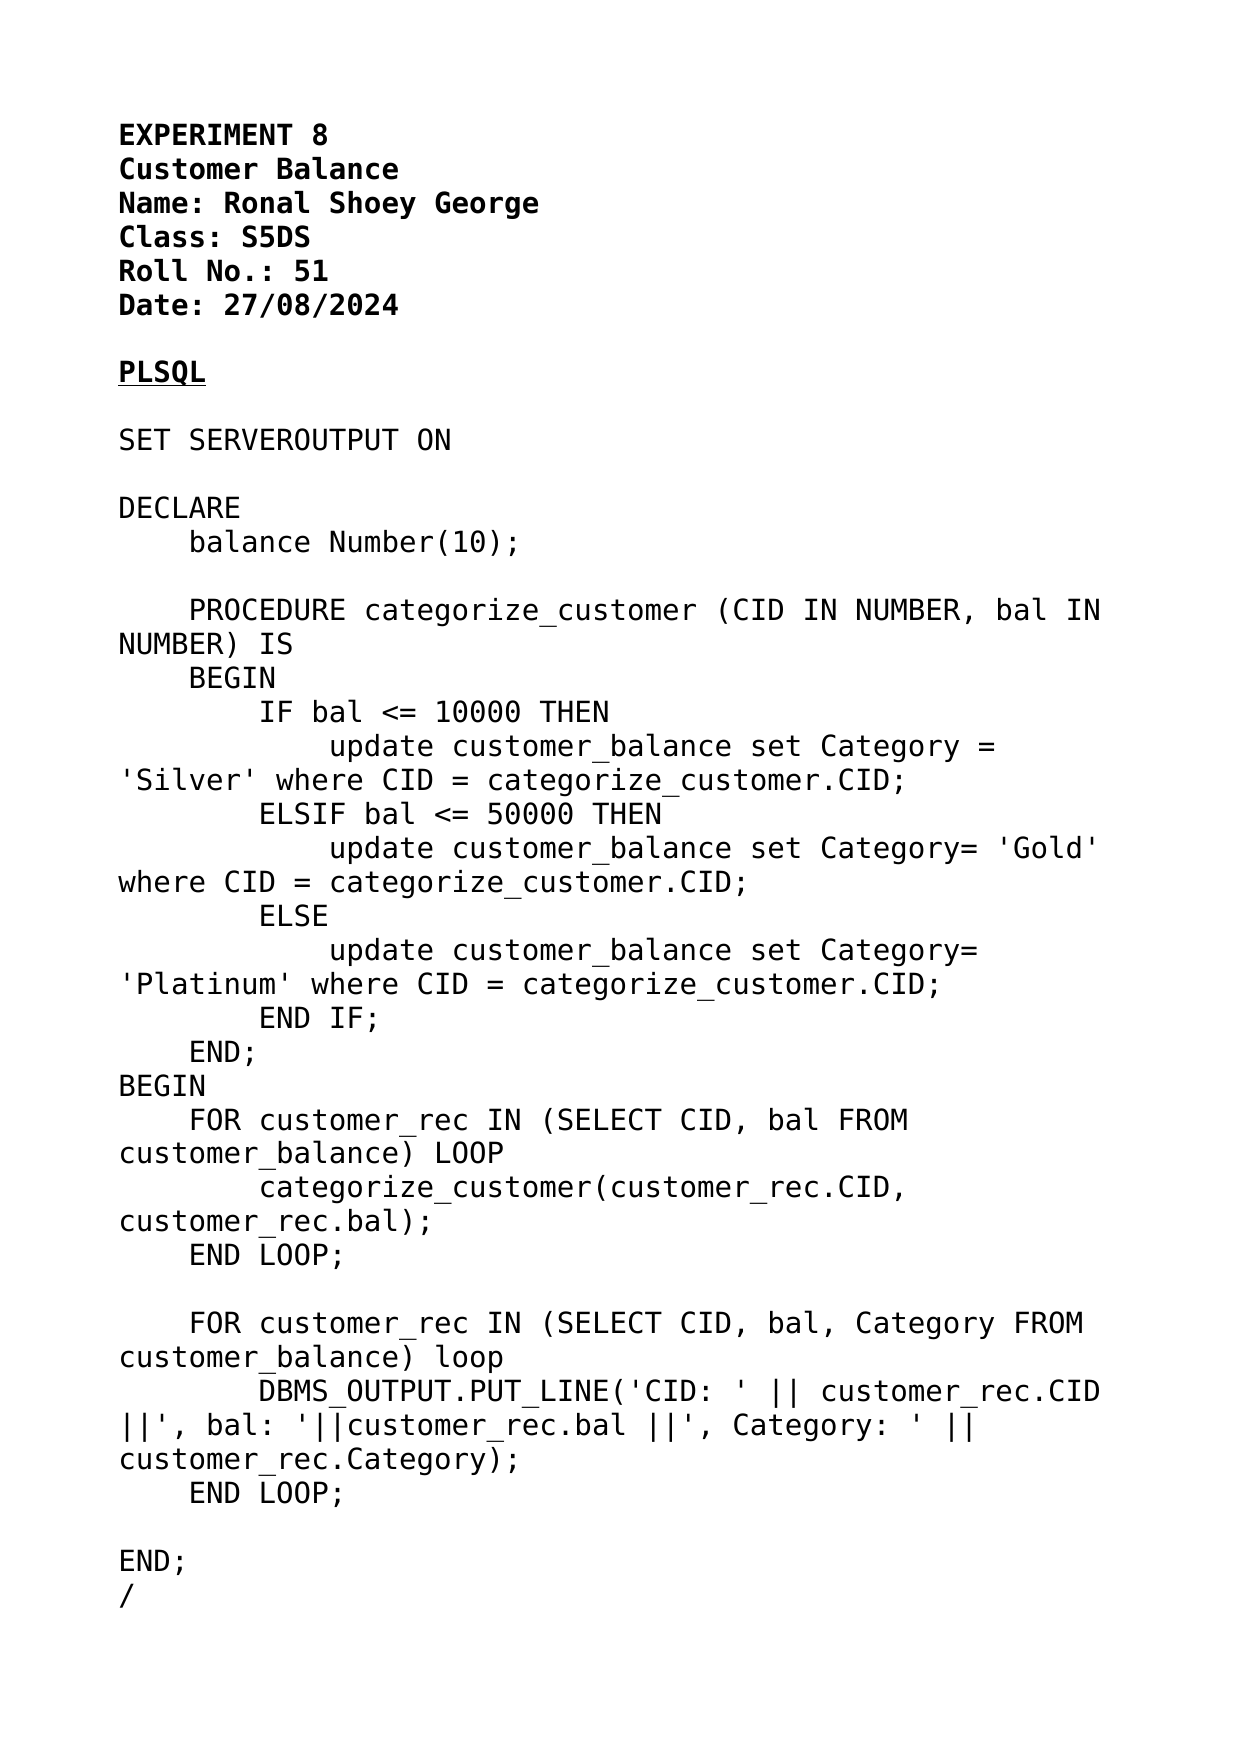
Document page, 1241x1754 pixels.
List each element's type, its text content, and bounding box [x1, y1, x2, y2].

text ELSE [118, 899, 1122, 933]
text FOR customer_rec IN (SELECT CID, bal FROM customer_balance) LOOP [118, 1103, 1122, 1171]
text BEGIN [118, 1069, 1122, 1103]
text balance Number(10); [118, 526, 1122, 559]
text PROCEDURE categorize_customer (CID IN NUMBER, bal IN NUMBER) IS [118, 593, 1122, 661]
text PLSQL [118, 356, 1122, 390]
text Roll No.: 51 [118, 254, 1122, 288]
text categorize_customer(customer_rec.CID, customer_rec.bal); [118, 1171, 1122, 1239]
text Date: 27/08/2024 [118, 288, 1122, 322]
text update customer_balance set Category= 'Gold' where CID = categorize_customer.CID; [118, 831, 1122, 899]
text Name: Ronal Shoey George [118, 186, 1122, 220]
text SET SERVEROUTPUT ON [118, 424, 1122, 458]
text BEGIN [118, 661, 1122, 695]
text update customer_balance set Category = 'Silver' where CID = categorize_customer.CID; [118, 729, 1122, 797]
text IF bal <= 10000 THEN [118, 695, 1122, 729]
text EXPERIMENT 8 [118, 118, 1122, 152]
text END LOOP; [118, 1239, 1122, 1273]
text Class: S5DS [118, 220, 1122, 254]
text / [118, 1578, 1122, 1612]
text Customer Balance [118, 152, 1122, 186]
text END; [118, 1035, 1122, 1069]
text END IF; [118, 1001, 1122, 1035]
text update customer_balance set Category= 'Platinum' where CID = categorize_customer.CID; [118, 933, 1122, 1001]
text DECLARE [118, 492, 1122, 526]
text END; [118, 1544, 1122, 1578]
text DBMS_OUTPUT.PUT_LINE('CID: ' || customer_rec.CID ||', bal: '||customer_rec.bal ||', Category: ' || customer_rec.Category); [118, 1374, 1122, 1476]
text ELSIF bal <= 50000 THEN [118, 797, 1122, 831]
text END LOOP; [118, 1476, 1122, 1510]
text FOR customer_rec IN (SELECT CID, bal, Category FROM customer_balance) loop [118, 1307, 1122, 1374]
